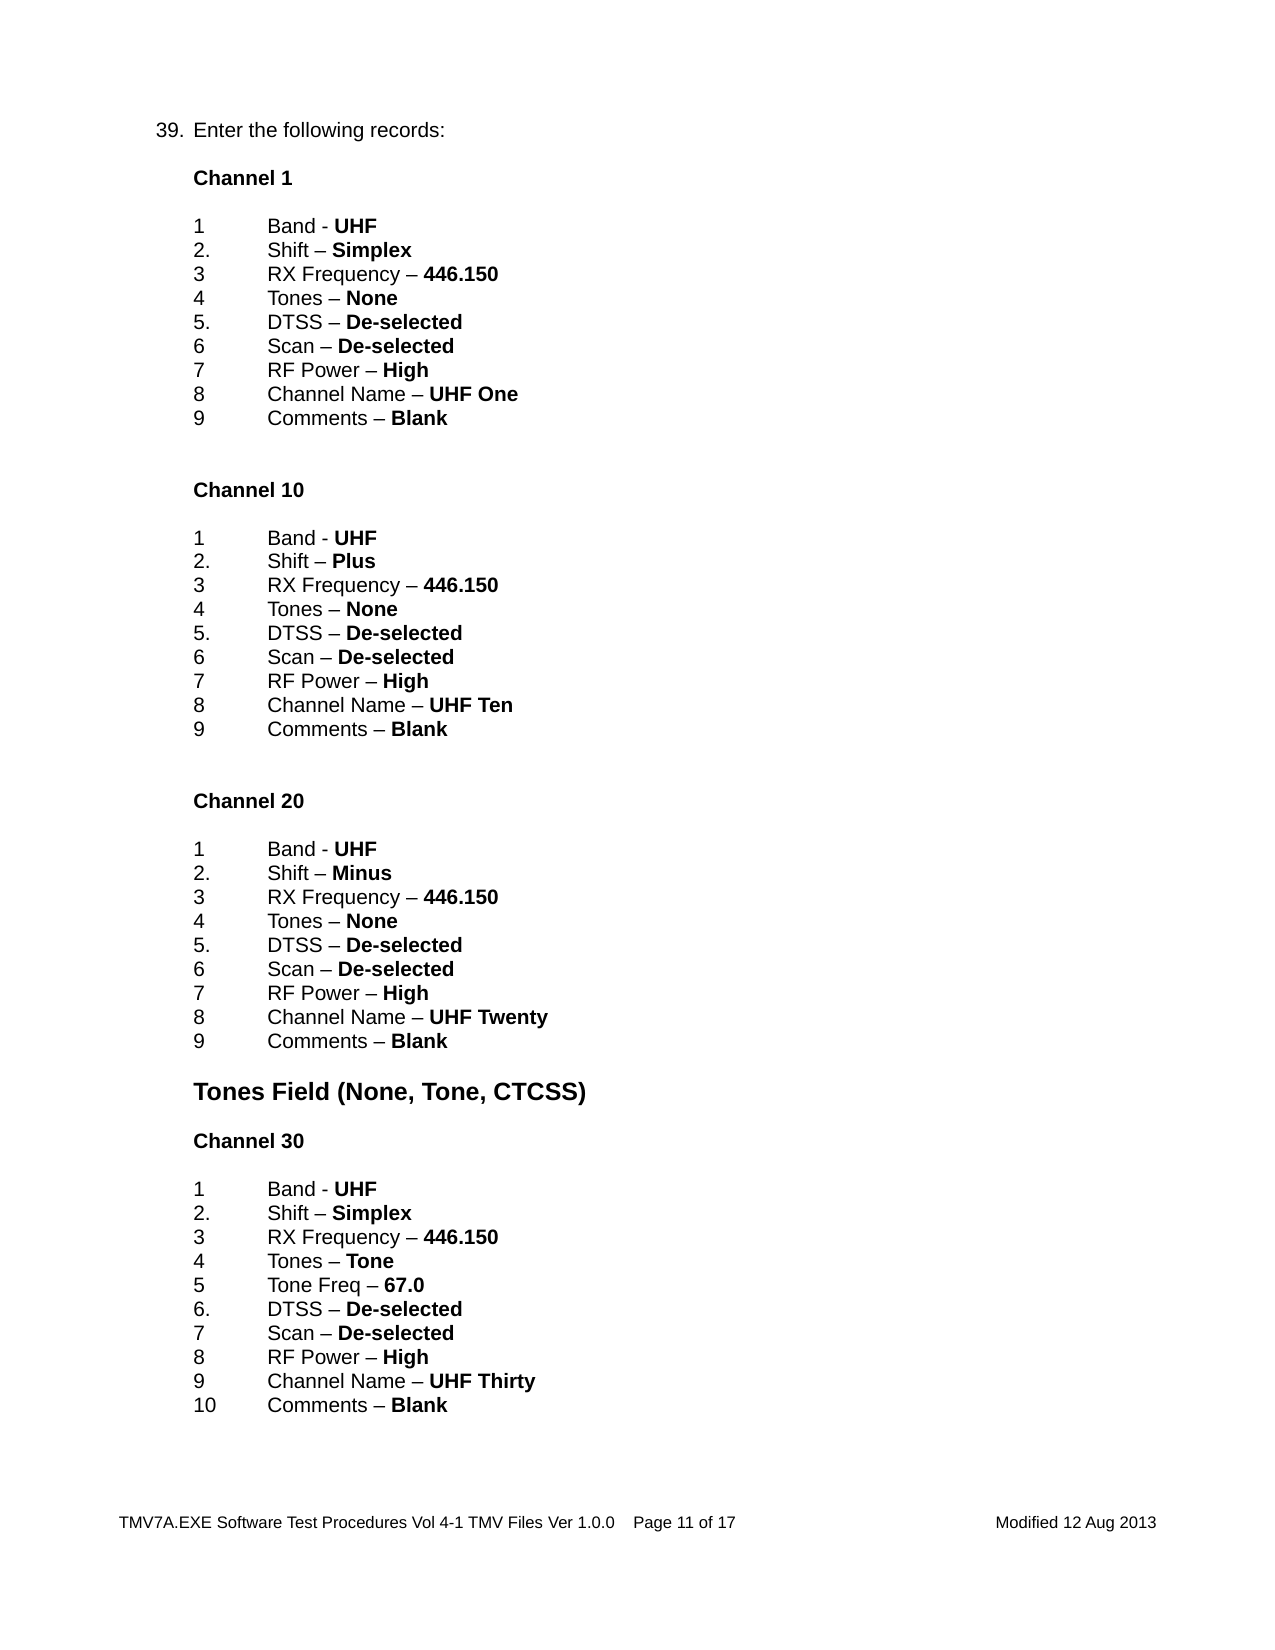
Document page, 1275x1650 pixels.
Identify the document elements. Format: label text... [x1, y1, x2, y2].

list Enter the following records: Channel 1 1 Band - UHF 2. Shift – Simplex 3 RX Frequency – 446.150 4 Tones – None 5. DTSS – De-selected 6 Scan – De-selected 7 RF Power – High 8 Channel Name – UHF One 9 Comments – Blank Channel 10 1 Band - UHF 2. Shift – Plus 3 RX Frequency – 446.150 4 Tones – None 5. DTSS – De-selected 6 Scan – De-selected 7 RF Power – High 8 Channel Name – UHF Ten 9 Comments – Blank Channel 20 1 Band - UHF 2. Shift – Minus 3 RX Frequency – 446.150 4 Tones – None 5. DTSS – De-selected 6 Scan – De-selected 7 RF Power – High 8 Channel Name – UHF Twenty 9 Comments – Blank Tones Field (None, Tone, CTCSS) Channel 30 1 Band - UHF 2. Shift – Simplex 3 RX Frequency – 446.150 4 Tones – Tone 5 Tone Freq – 67.0 6. DTSS – De-selected 7 Scan – De-selected 8 RF Power – High 9 Channel Name – UHF Thirty 10 Comments – Blank [156, 118, 1157, 1464]
